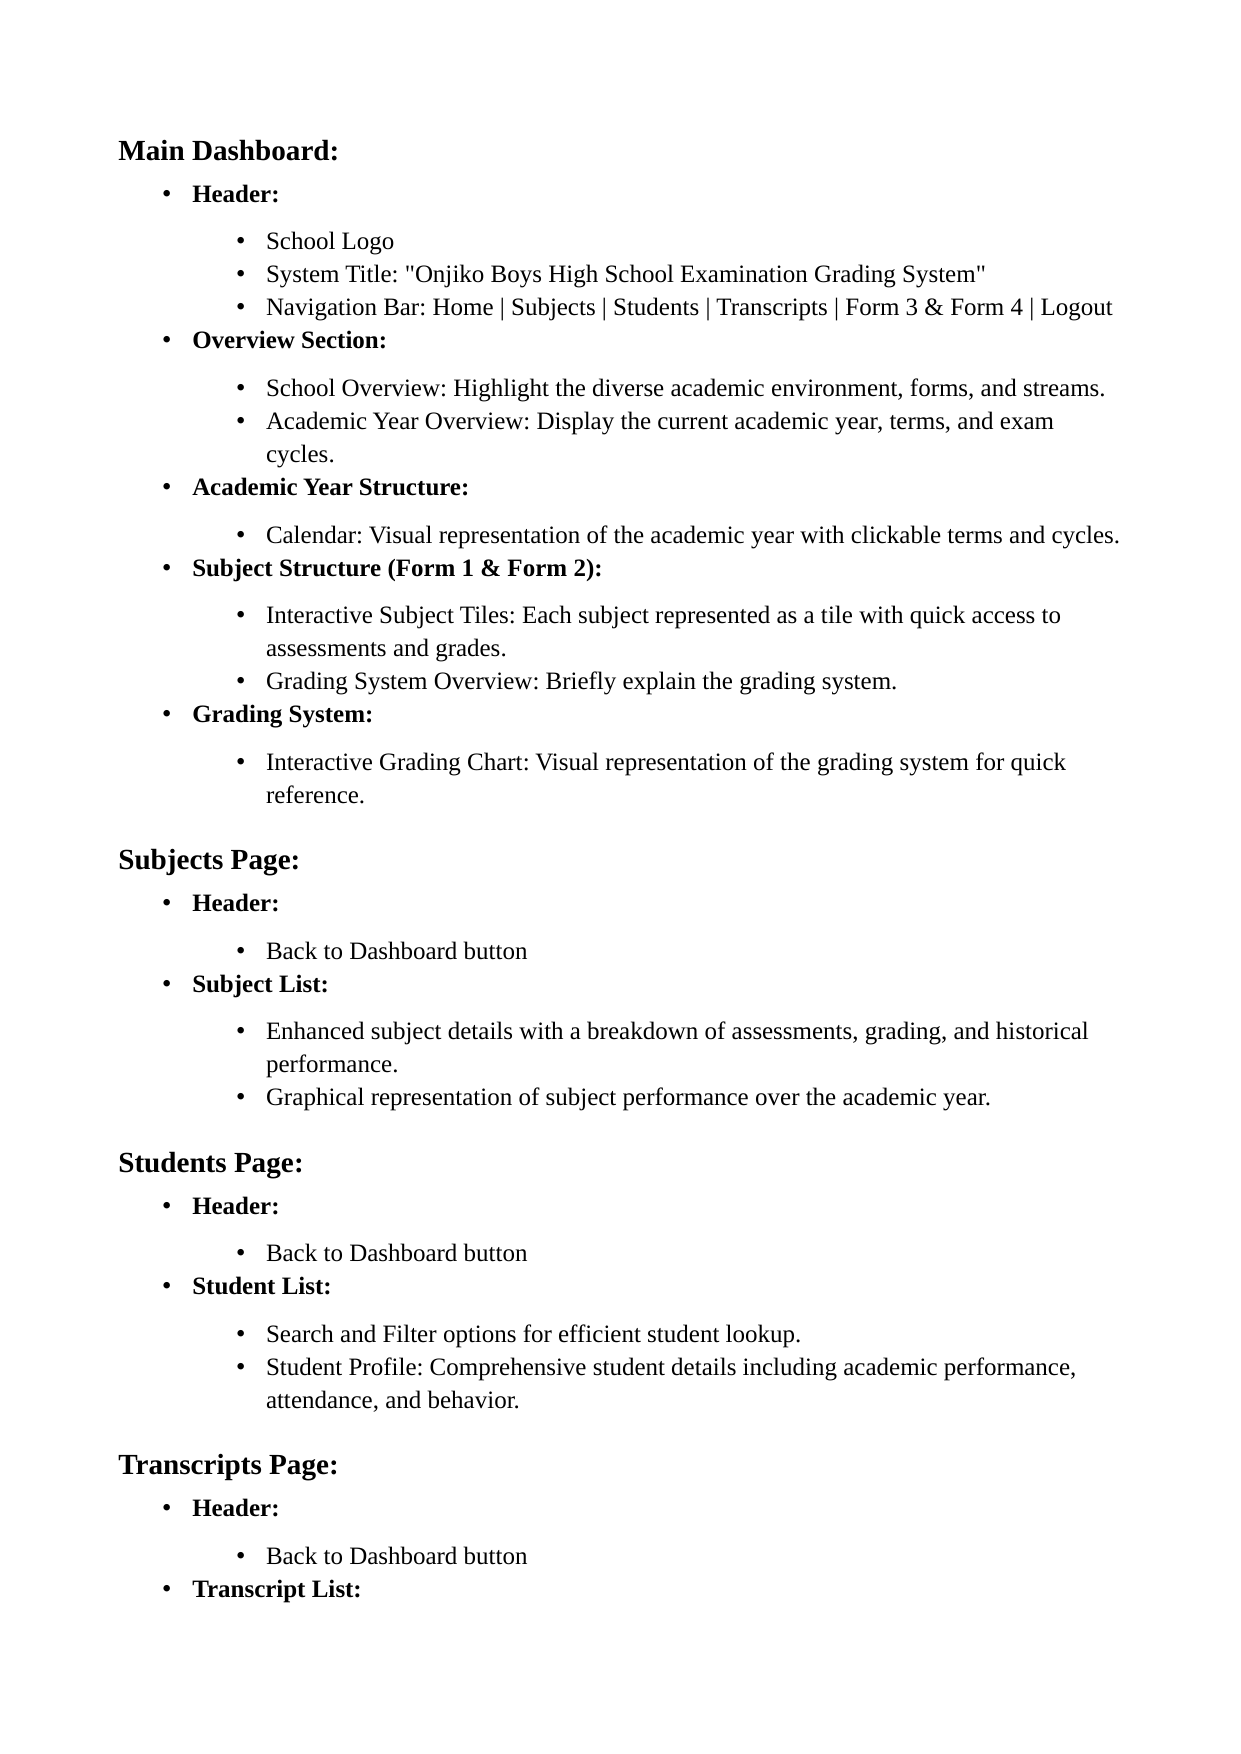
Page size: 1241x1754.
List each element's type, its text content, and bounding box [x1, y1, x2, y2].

list Academic Year Structure: [162, 472, 1122, 501]
subtitle Transcripts Page: [118, 1447, 1122, 1481]
list Grading System: [162, 699, 1122, 728]
list Header: [162, 1191, 1122, 1219]
list School Overview: Highlight the diverse academic environment, forms, and streams. [236, 373, 1122, 402]
subtitle Subjects Page: [118, 842, 1122, 876]
list Academic Year Overview: Display the current academic year, terms, and exam cycles. [236, 406, 1122, 468]
list Student Profile: Comprehensive student details including academic performance, attendance, and behavior. [236, 1352, 1122, 1414]
list Header: [162, 1493, 1122, 1522]
list Graphical representation of subject performance over the academic year. [236, 1082, 1122, 1111]
list Navigation Bar: Home | Subjects | Students | Transcripts | Form 3 & Form 4 | Logout [236, 292, 1122, 321]
list Back to Dashboard button [236, 1541, 1122, 1569]
list Subject List: [162, 969, 1122, 998]
list Back to Dashboard button [236, 1238, 1122, 1267]
list Grading System Overview: Briefly explain the grading system. [236, 666, 1122, 695]
list Student List: [162, 1271, 1122, 1300]
list Subject Structure (Form 1 & Form 2): [162, 553, 1122, 581]
list Header: [162, 179, 1122, 207]
list System Title: "Onjiko Boys High School Examination Grading System" [236, 259, 1122, 288]
list Header: [162, 888, 1122, 917]
subtitle Main Dashboard: [118, 133, 1122, 166]
list Interactive Subject Tiles: Each subject represented as a tile with quick access to assessments and grades. [236, 600, 1122, 662]
list Transcript List: [162, 1574, 1122, 1603]
list Overview Section: [162, 325, 1122, 354]
list Search and Filter options for efficient student lookup. [236, 1319, 1122, 1348]
list Calendar: Visual representation of the academic year with clickable terms and cycles. [236, 520, 1122, 548]
subtitle Students Page: [118, 1145, 1122, 1178]
list Interactive Grading Chart: Visual representation of the grading system for quick reference. [236, 747, 1122, 809]
list Back to Dashboard button [236, 936, 1122, 964]
list School Logo [236, 226, 1122, 255]
list Enhanced subject details with a breakdown of assessments, grading, and historical performance. [236, 1016, 1122, 1078]
